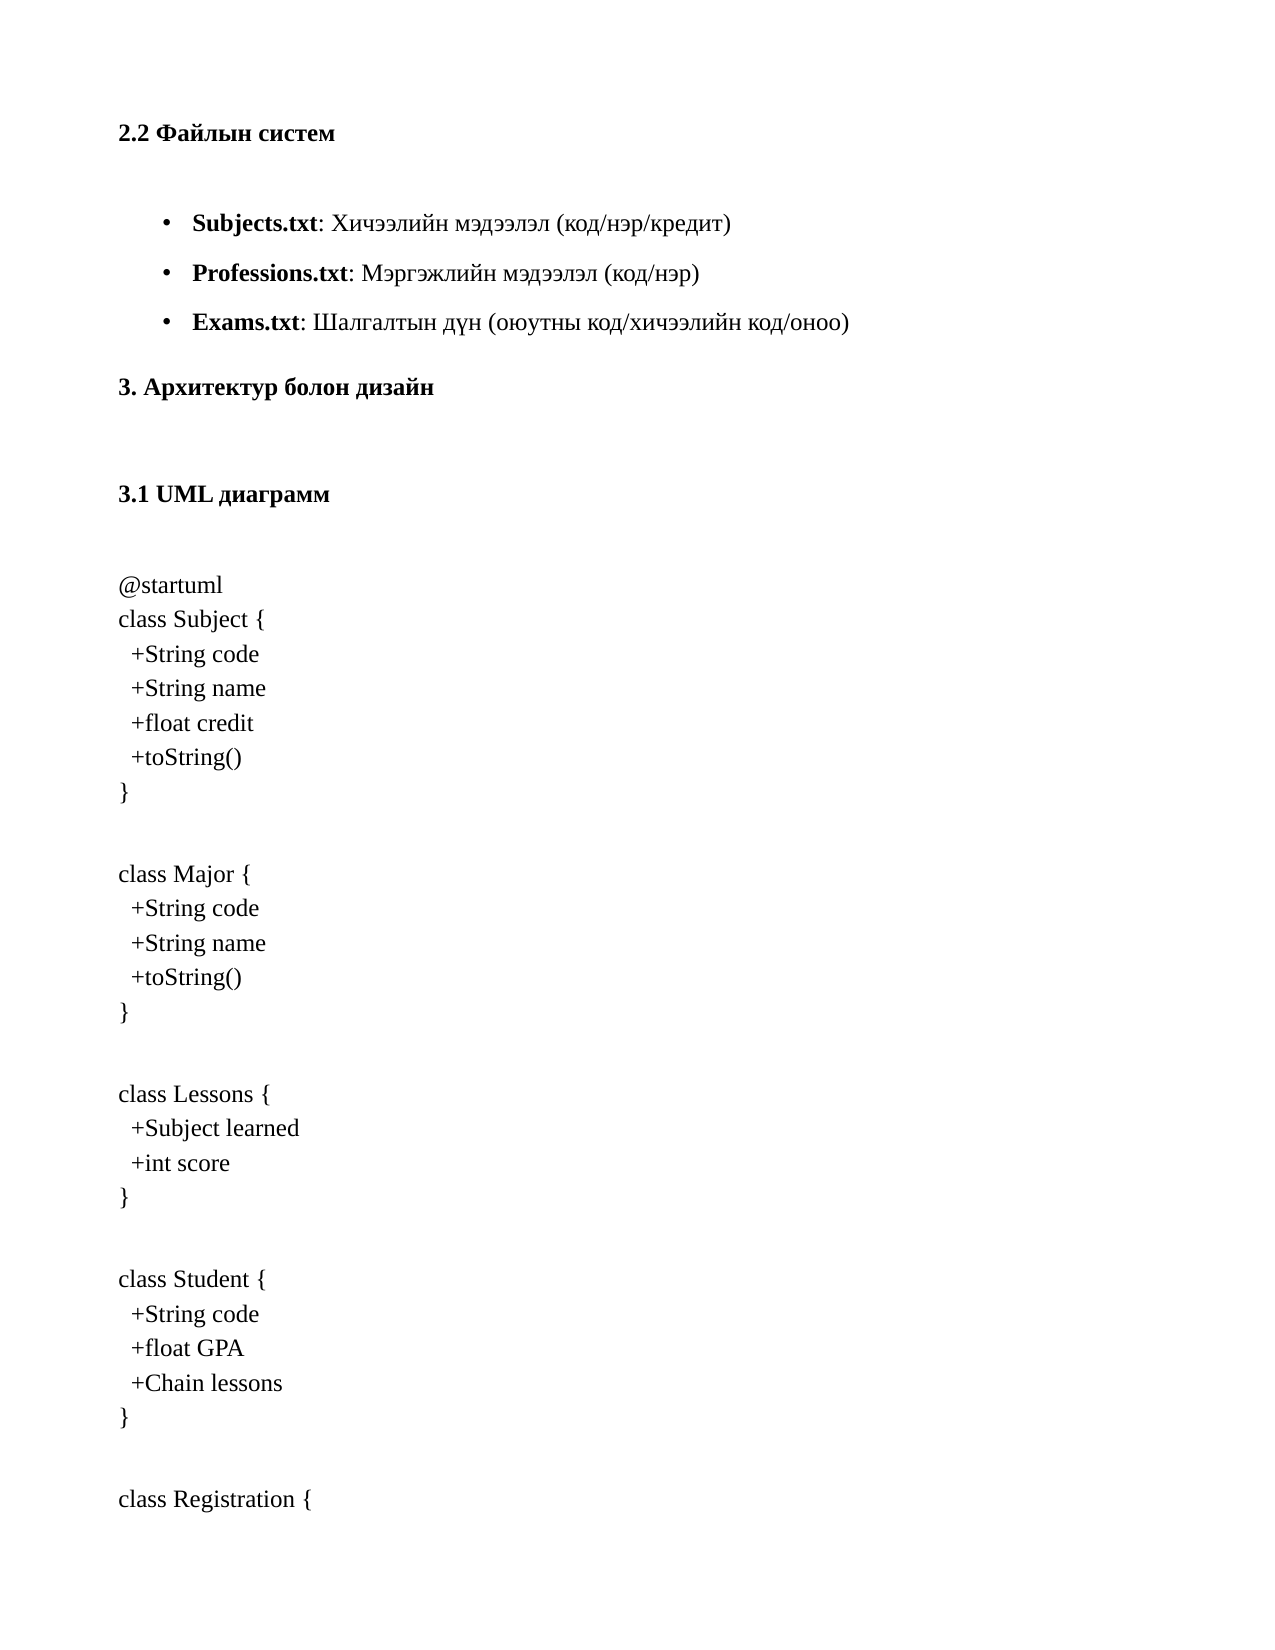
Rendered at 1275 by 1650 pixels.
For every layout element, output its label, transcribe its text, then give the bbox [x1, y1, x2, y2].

text class Registration { [118, 1484, 1157, 1513]
list Professions.txt: Мэргэжлийн мэдээлэл (код/нэр) [162, 258, 1157, 286]
text +String code [118, 639, 1157, 668]
text +String name [118, 673, 1157, 702]
text class Lessons { [118, 1079, 1157, 1108]
text class Subject { [118, 604, 1157, 633]
text +String code [118, 893, 1157, 922]
list Exams.txt: Шалгалтын дүн (оюутны код/хичээлийн код/оноо) [162, 307, 1157, 335]
list Subjects.txt: Хичээлийн мэдээлэл (код/нэр/кредит) [162, 208, 1157, 237]
text +Chain lessons [118, 1368, 1157, 1397]
text } [118, 1402, 1157, 1431]
text +float GPA [118, 1333, 1157, 1362]
text } [118, 1182, 1157, 1211]
text +String code [118, 1299, 1157, 1328]
text } [118, 997, 1157, 1026]
text +toString() [118, 962, 1157, 991]
text @startuml [118, 570, 1157, 599]
text class Major { [118, 859, 1157, 888]
subtitle 3.1 UML диаграмм [118, 479, 1157, 508]
text +toString() [118, 742, 1157, 771]
subtitle 2.2 Файлын систем [118, 118, 1157, 147]
subtitle 3. Архитектур болон дизайн [118, 372, 1157, 401]
text class Student { [118, 1264, 1157, 1293]
text +int score [118, 1148, 1157, 1177]
text } [118, 777, 1157, 806]
text +String name [118, 928, 1157, 957]
text +float credit [118, 708, 1157, 737]
text +Subject learned [118, 1113, 1157, 1142]
